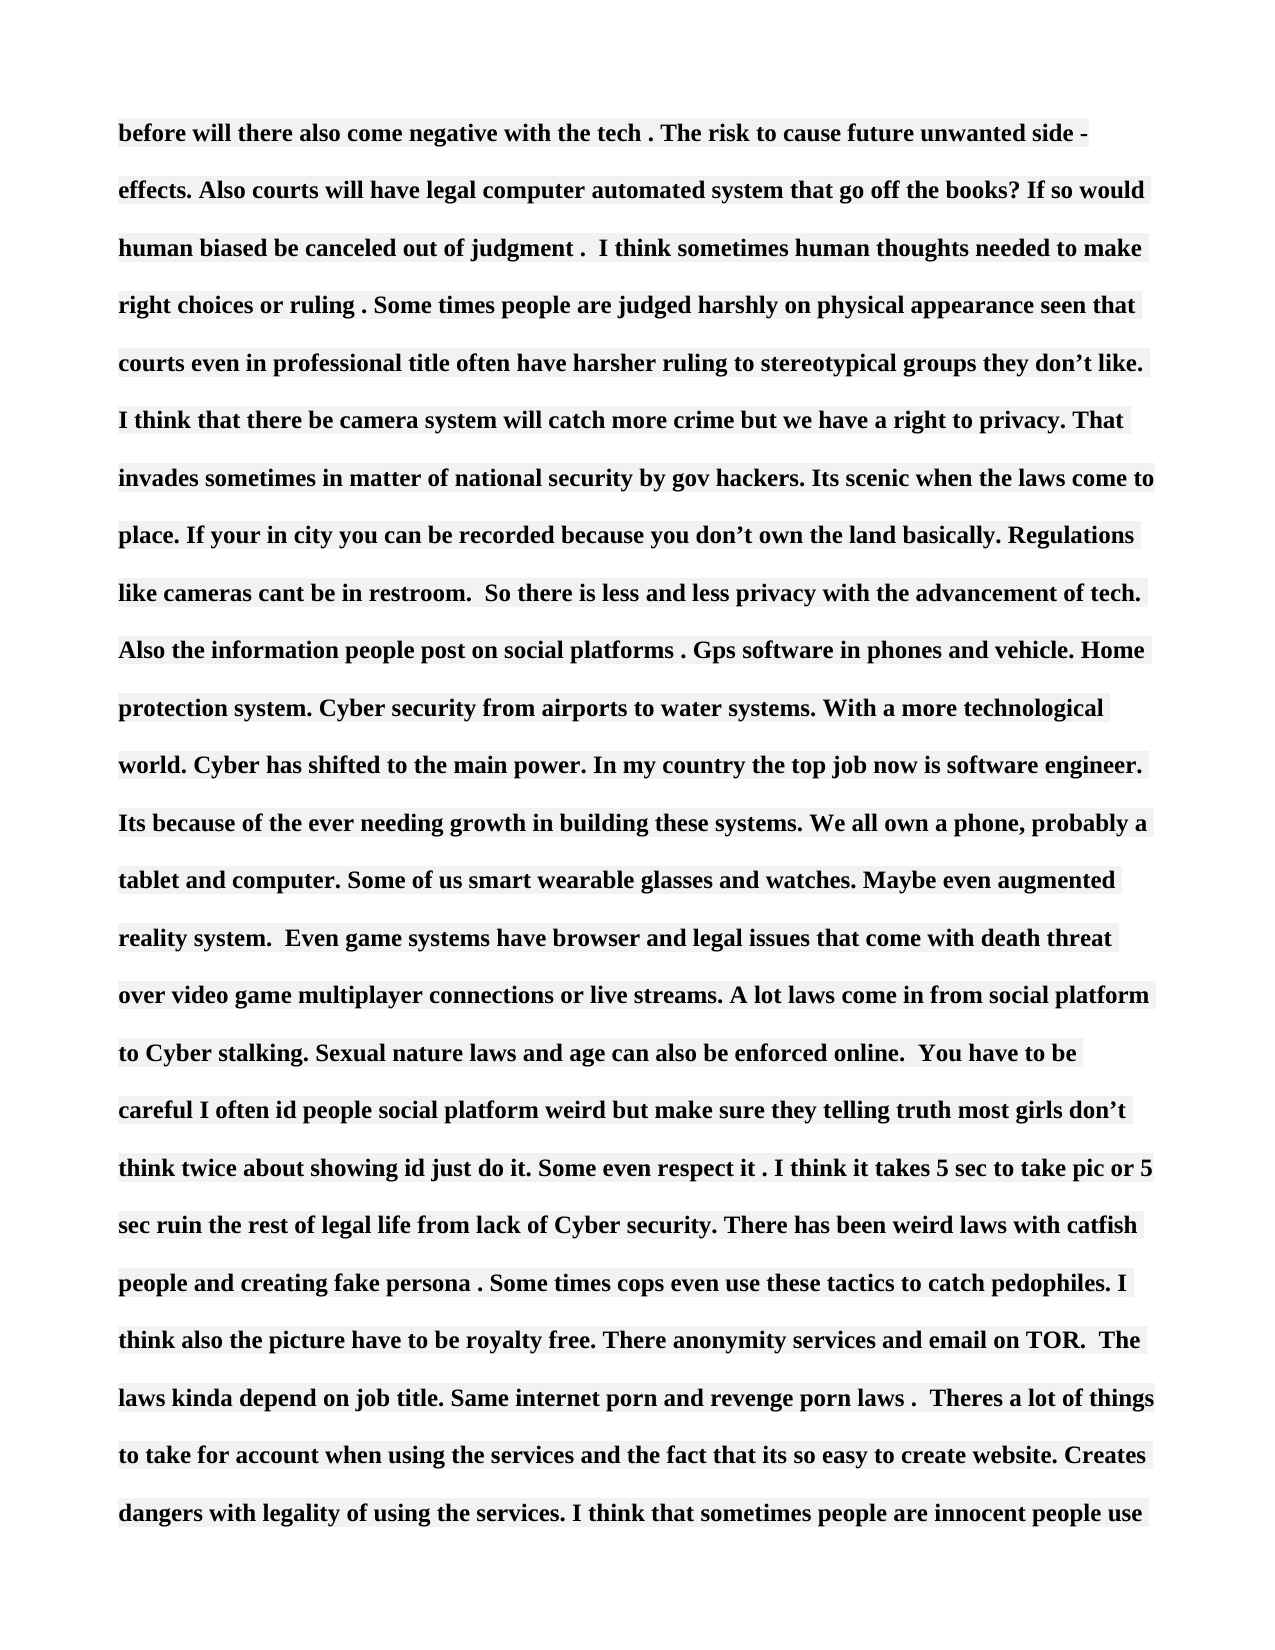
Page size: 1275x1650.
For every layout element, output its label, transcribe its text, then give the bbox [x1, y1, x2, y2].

text Its because of the ever needing growth in building these systems. We all own a phone, probably a tablet and computer. Some of us smart wearable glasses and watches. Maybe even augmented reality system. Even game systems have browser and legal issues that come with death threat over video game multiplayer connections or live streams. A lot laws come in from social platform to Cyber stalking. Sexual nature laws and age can also be enforced online. You have to be careful I often id people social platform weird but make sure they telling truth most girls don’t think twice about showing id just do it. Some even respect it . I think it takes 5 sec to take pic or 5 sec ruin the rest of legal life from lack of Cyber security. There has been weird laws with catfish people and creating fake persona . Some times cops even use these tactics to catch pedophiles. I think also the picture have to be royalty free. There anonymity services and email on TOR. The laws kinda depend on job title. Same internet porn and revenge porn laws . Theres a lot of things to take for account when using the services and the fact that its so easy to create website. Creates dangers with legality of using the services. I think that sometimes people are innocent people use [118, 808, 1157, 1527]
text I think that there be camera system will catch more crime but we have a right to privacy. That invades sometimes in matter of national security by gov hackers. Its scenic when the laws come to place. If your in city you can be recorded because you don’t own the land basically. Regulations like cameras cant be in restroom. So there is less and less privacy with the advancement of tech. Also the information people post on social platforms . Gps software in phones and vehicle. Home protection system. Cyber security from airports to water systems. With a more technological world. Cyber has shifted to the main power. In my country the top job now is software engineer. [118, 406, 1157, 779]
text before will there also come negative with the tech . The risk to cause future unwanted side -effects. Also courts will have legal computer automated system that go off the books? If so would human biased be canceled out of judgment . I think sometimes human thoughts needed to make right choices or ruling . Some times people are judged harshly on physical appearance seen that courts even in professional title often have harsher ruling to stereotypical groups they don’t like. [118, 118, 1157, 377]
